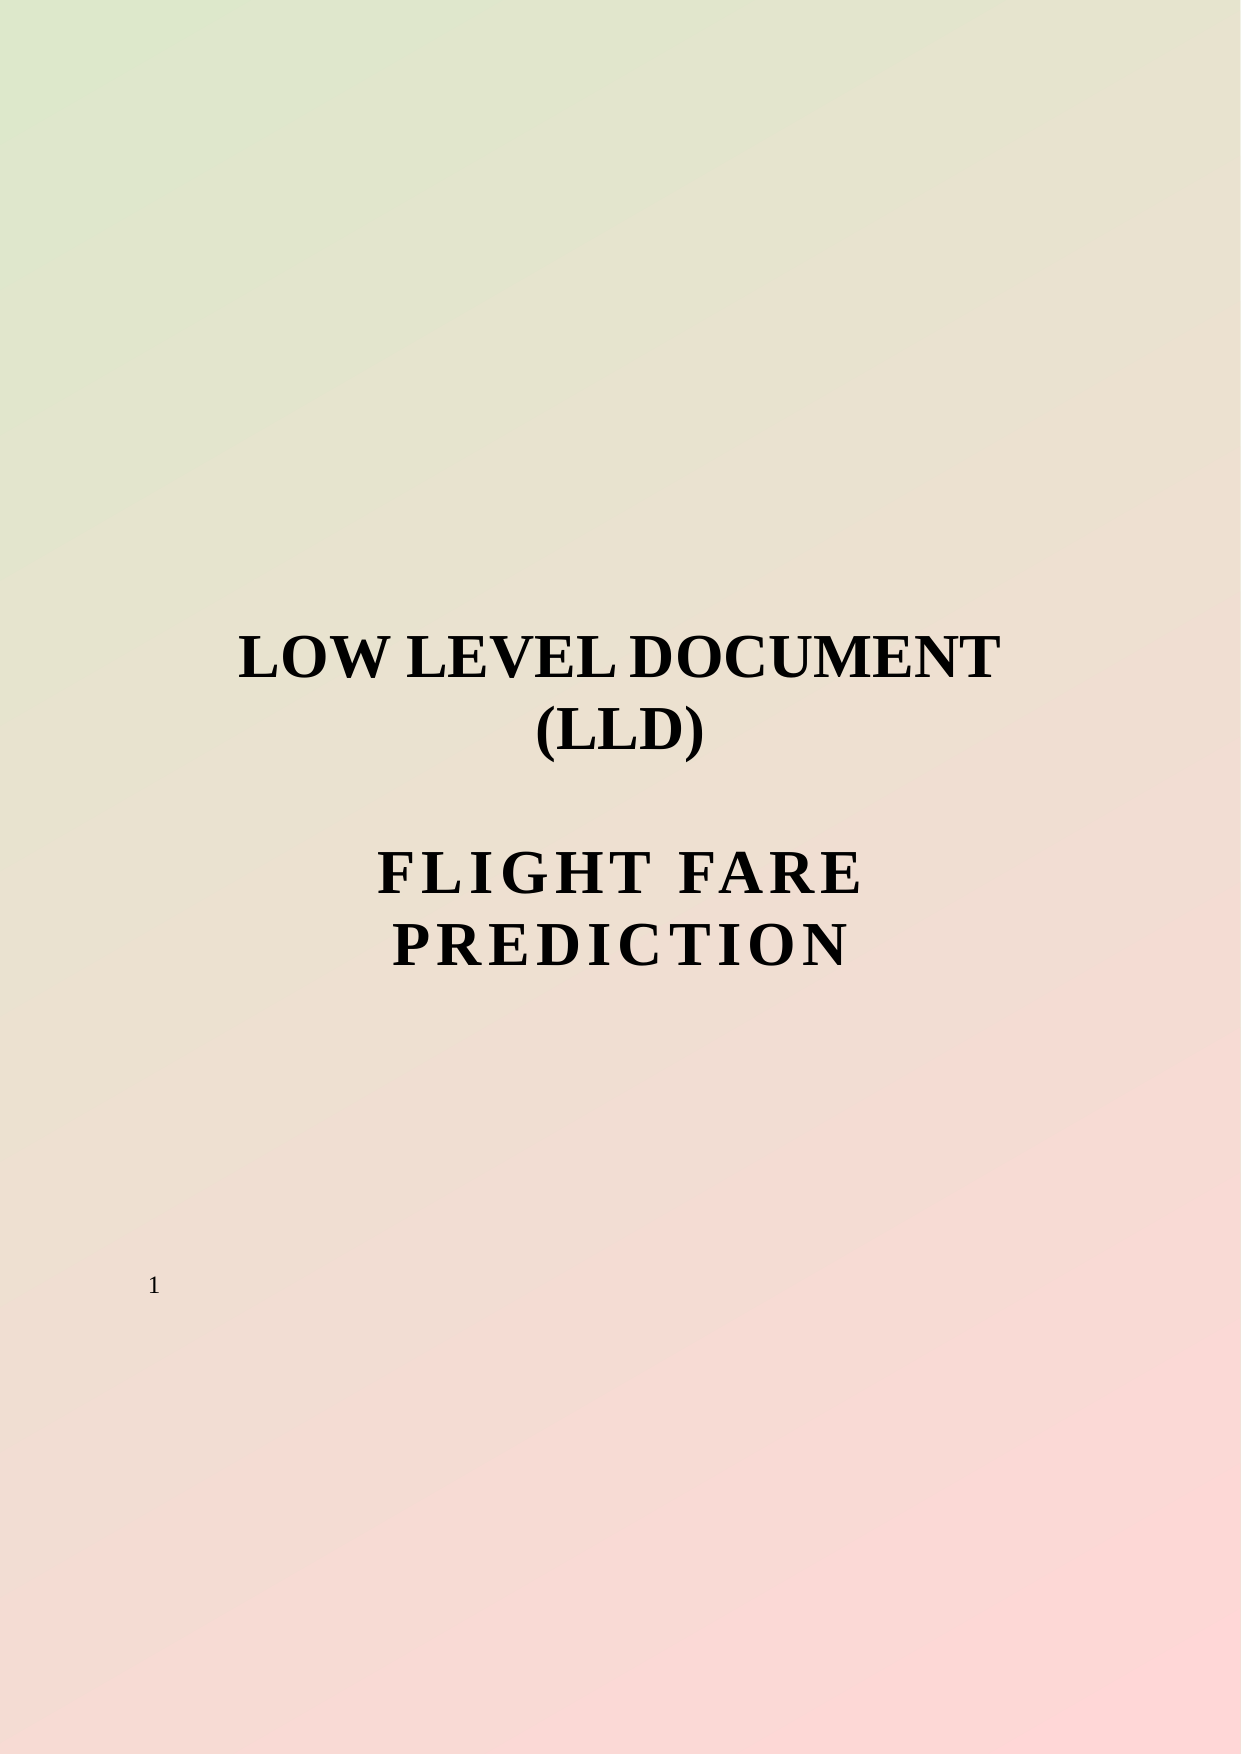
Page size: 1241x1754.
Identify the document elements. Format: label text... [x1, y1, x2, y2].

text FLIGHT FARE PREDICTION [148, 835, 1093, 979]
text LOW LEVEL DOCUMENT (LLD) [148, 619, 1093, 763]
